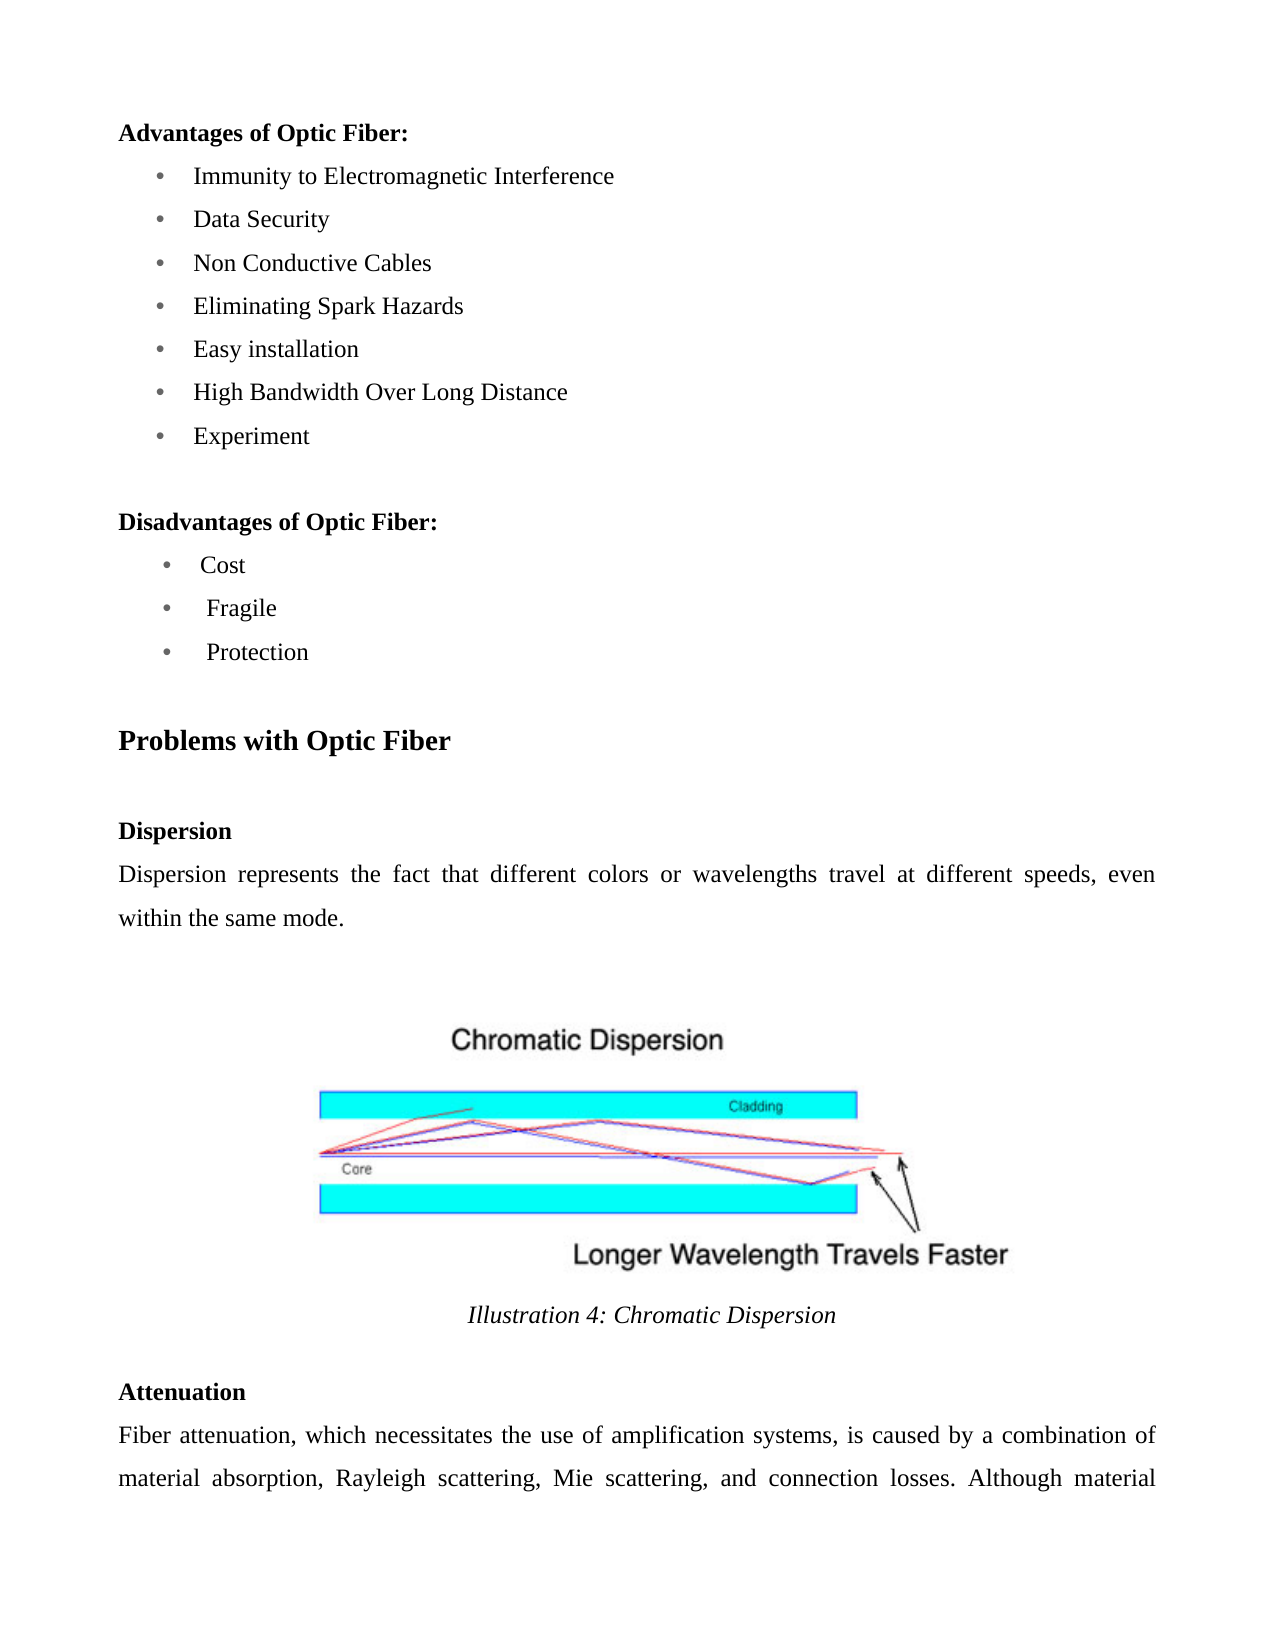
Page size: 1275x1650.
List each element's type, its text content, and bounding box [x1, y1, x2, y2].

text Dispersion represents the fact that different colors or wavelengths travel at different speeds, even within the same mode. [118, 859, 1157, 931]
list Experiment [156, 421, 1157, 449]
text Fiber attenuation, which necessitates the use of amplification systems, is caused by a combination of material absorption, Rayleigh scattering, Mie scattering, and connection losses. Although material [118, 1420, 1157, 1492]
text Illustration 4: Chromatic Dispersion [277, 1300, 1027, 1329]
list Data Security [156, 204, 1157, 233]
list Fragile [162, 593, 1157, 622]
list Eliminating Spark Hazards [156, 291, 1157, 320]
list Easy installation [156, 334, 1157, 363]
list Cost [162, 550, 1157, 579]
text Attenuation [118, 1377, 1157, 1406]
picture [276, 998, 1027, 1300]
list Immunity to Electromagnetic Interference [156, 161, 1157, 190]
list Protection [162, 637, 1157, 665]
text Dispersion [118, 816, 1157, 845]
text Problems with Optic Fiber [118, 723, 1157, 756]
list Non Conductive Cables [156, 248, 1157, 277]
text Disadvantages of Optic Fiber: [118, 507, 1157, 536]
list High Bandwidth Over Long Distance [156, 377, 1157, 406]
text Advantages of Optic Fiber: [118, 118, 1157, 147]
